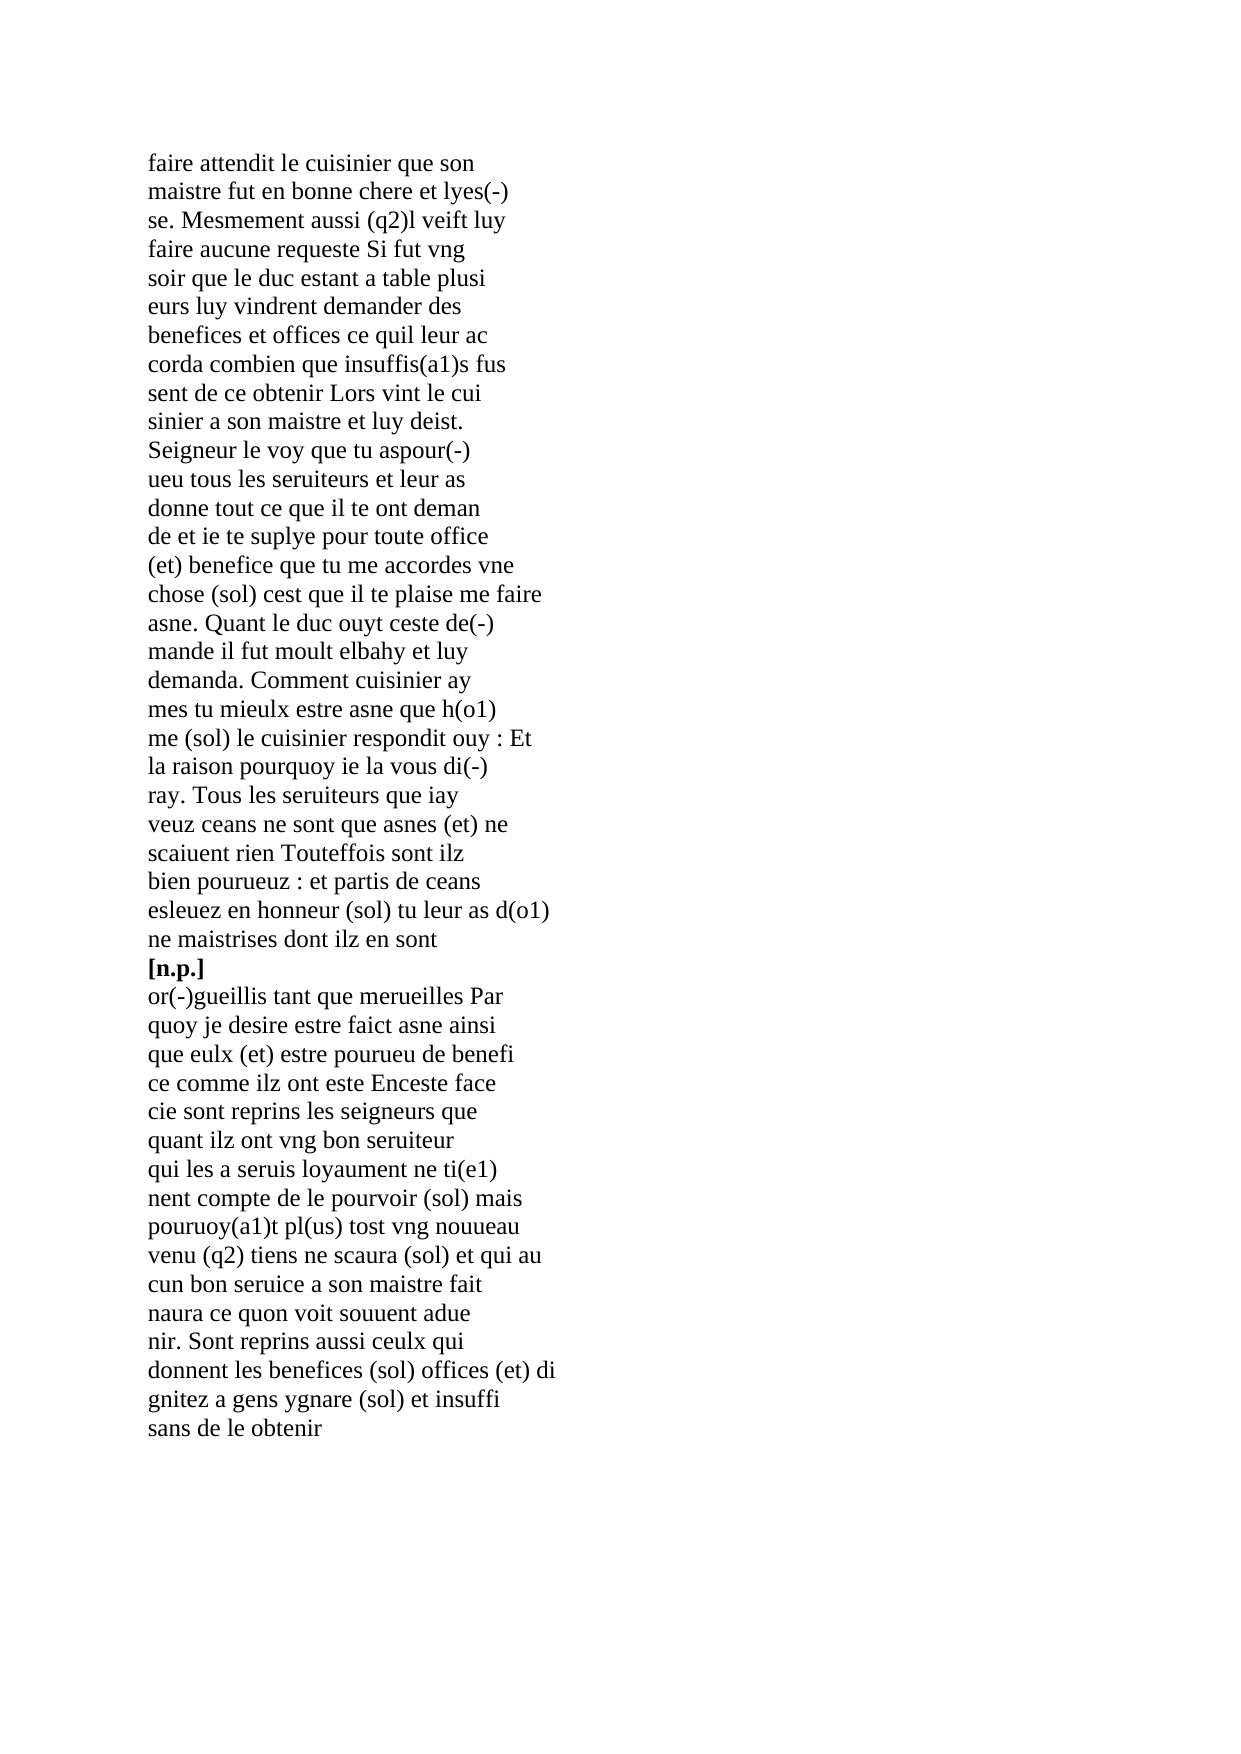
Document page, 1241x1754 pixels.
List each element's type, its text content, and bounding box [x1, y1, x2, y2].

text faire attendit le cuisinier que son maistre fut en bonne chere et lyes(-) se. Mesmement aussi (q2)l veift luy faire aucune requeste Si fut vng soir que le duc estant a table plusi eurs luy vindrent demander des benefices et offices ce quil leur ac corda combien que insuffis(a1)s fus sent de ce obtenir Lors vint le cui sinier a son maistre et luy deist. Seigneur le voy que tu aspour(-) ueu tous les seruiteurs et leur as donne tout ce que il te ont deman de et ie te suplye pour toute office (et) benefice que tu me accordes vne chose (sol) cest que il te plaise me faire asne. Quant le duc ouyt ceste de(-) mande il fut moult elbahy et luy demanda. Comment cuisinier ay mes tu mieulx estre asne que h(o1) me (sol) le cuisinier respondit ouy : Et la raison pourquoy ie la vous di(-) ray. Tous les seruiteurs que iay veuz ceans ne sont que asnes (et) ne scaiuent rien Touteffois sont ilz bien pourueuz : et partis de ceans esleuez en honneur (sol) tu leur as d(o1) ne maistrises dont ilz en sont [n.p.] or(-)gueillis tant que merueilles Par quoy je desire estre faict asne ainsi que eulx (et) estre pourueu de benefi ce comme ilz ont este Enceste face cie sont reprins les seigneurs que quant ilz ont vng bon seruiteur qui les a seruis loyaument ne ti(e1) nent compte de le pourvoir (sol) mais pouruoy(a1)t pl(us) tost vng nouueau venu (q2) tiens ne scaura (sol) et qui au cun bon seruice a son maistre fait naura ce quon voit souuent adue nir. Sont reprins aussi ceulx qui donnent les benefices (sol) offices (et) di gnitez a gens ygnare (sol) et insuffi sans de le obtenir [148, 148, 1093, 1441]
